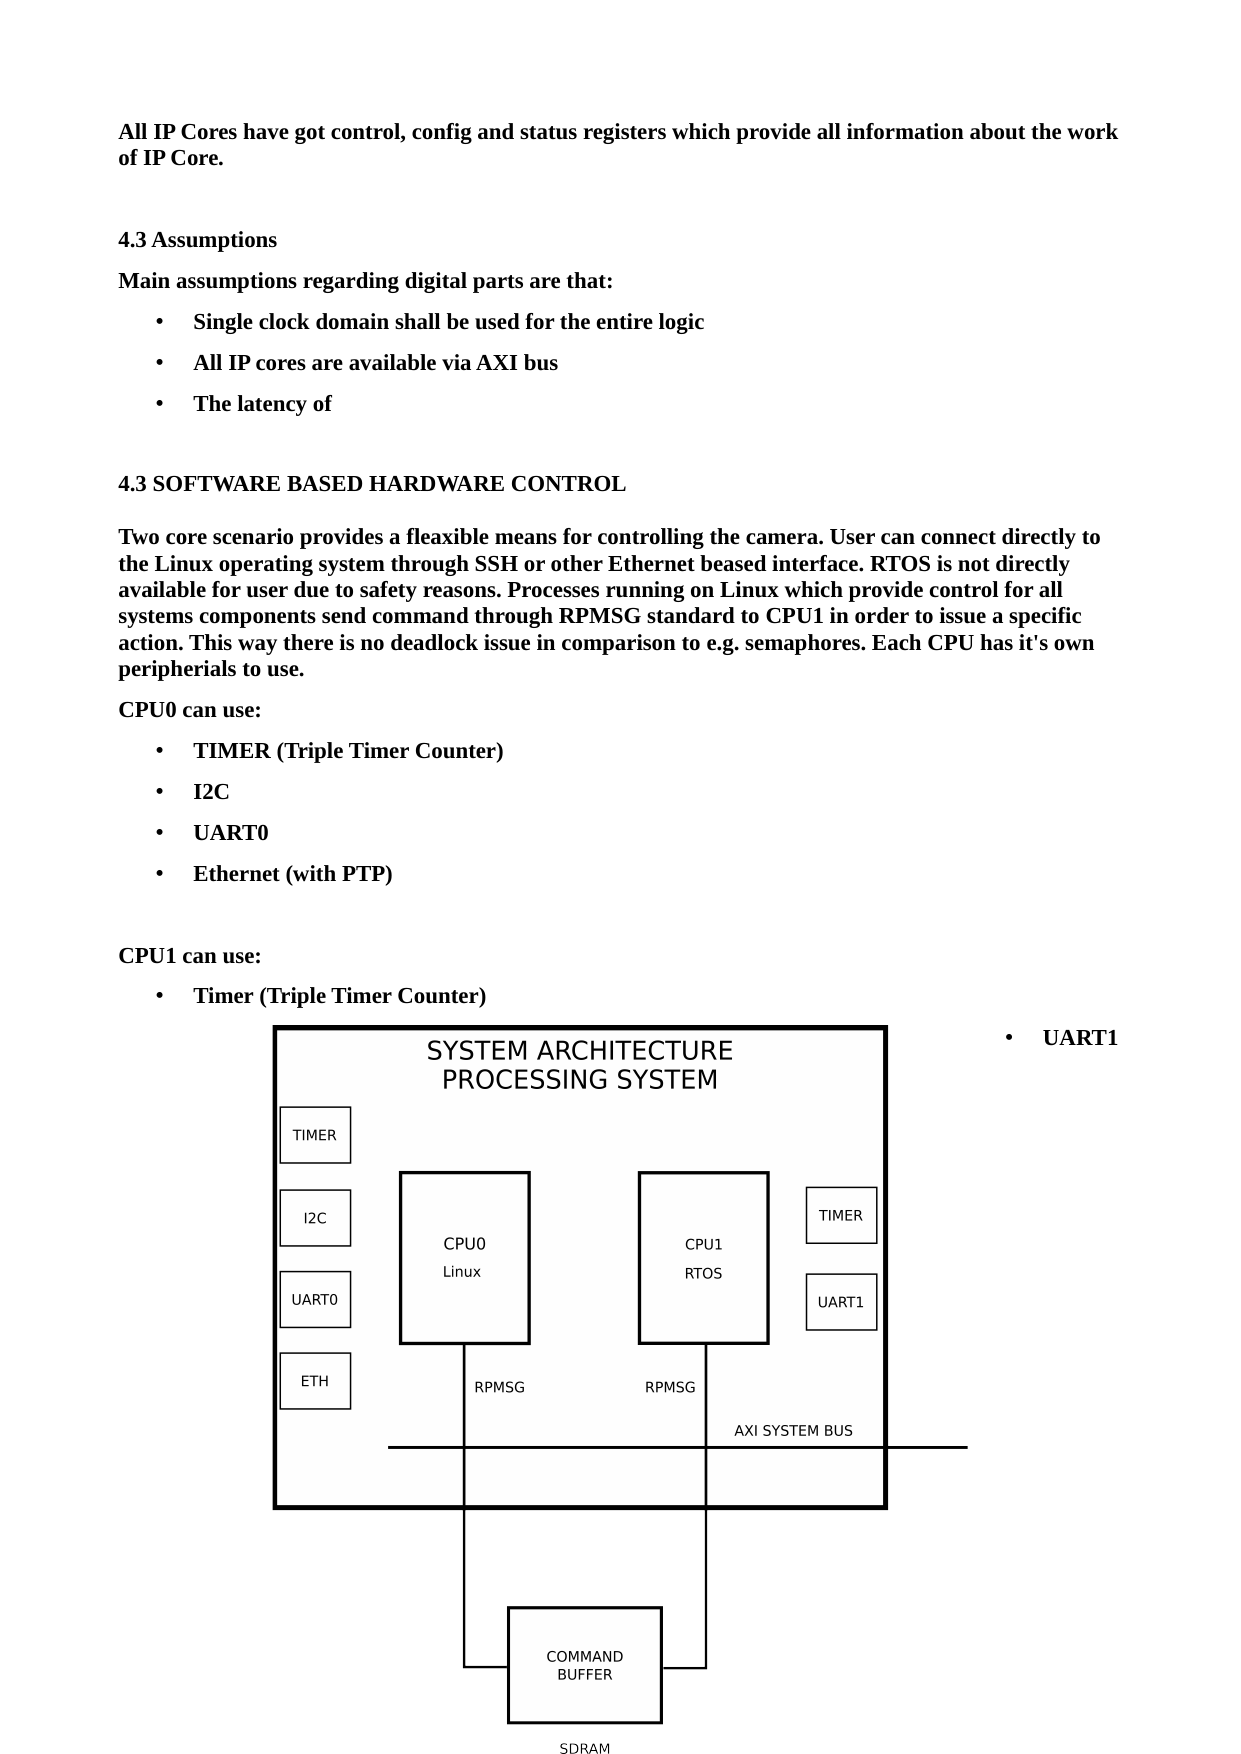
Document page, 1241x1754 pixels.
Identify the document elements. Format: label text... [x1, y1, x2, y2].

list UART1 [156, 1023, 1122, 1050]
list Single clock domain shall be used for the entire logic [156, 308, 1122, 334]
text All IP Cores have got control, config and status registers which provide all information about the work of IP Core. [118, 118, 1122, 171]
list I2C [156, 778, 1122, 804]
text Two core scenario provides a fleaxible means for controlling the camera. User can connect directly to the Linux operating system through SSH or other Ethernet beased interface. RTOS is not directly available for user due to safety reasons. Processes running on Linux which provide control for all systems components send command through RPMSG standard to CPU1 in order to issue a specific action. This way there is no deadlock issue in comparison to e.g. semaphores. Each CPU has it's own peripherials to use. [118, 523, 1122, 681]
text 4.3 Assumptions [118, 226, 1122, 253]
list TIMER (Triple Timer Counter) [156, 737, 1122, 763]
list The latency of [156, 390, 1122, 416]
list Ethernet (with PTP) [156, 860, 1122, 886]
subtitle 4.3 software based hardware control [118, 470, 1122, 496]
list Timer (Triple Timer Counter) [156, 983, 1122, 1009]
picture [272, 1025, 968, 1754]
list All IP cores are available via AXI bus [156, 349, 1122, 376]
text Main assumptions regarding digital parts are that: [118, 267, 1122, 294]
text CPU0 can use: [118, 696, 1122, 722]
text CPU1 can use: [118, 942, 1122, 968]
list UART0 [156, 819, 1122, 845]
